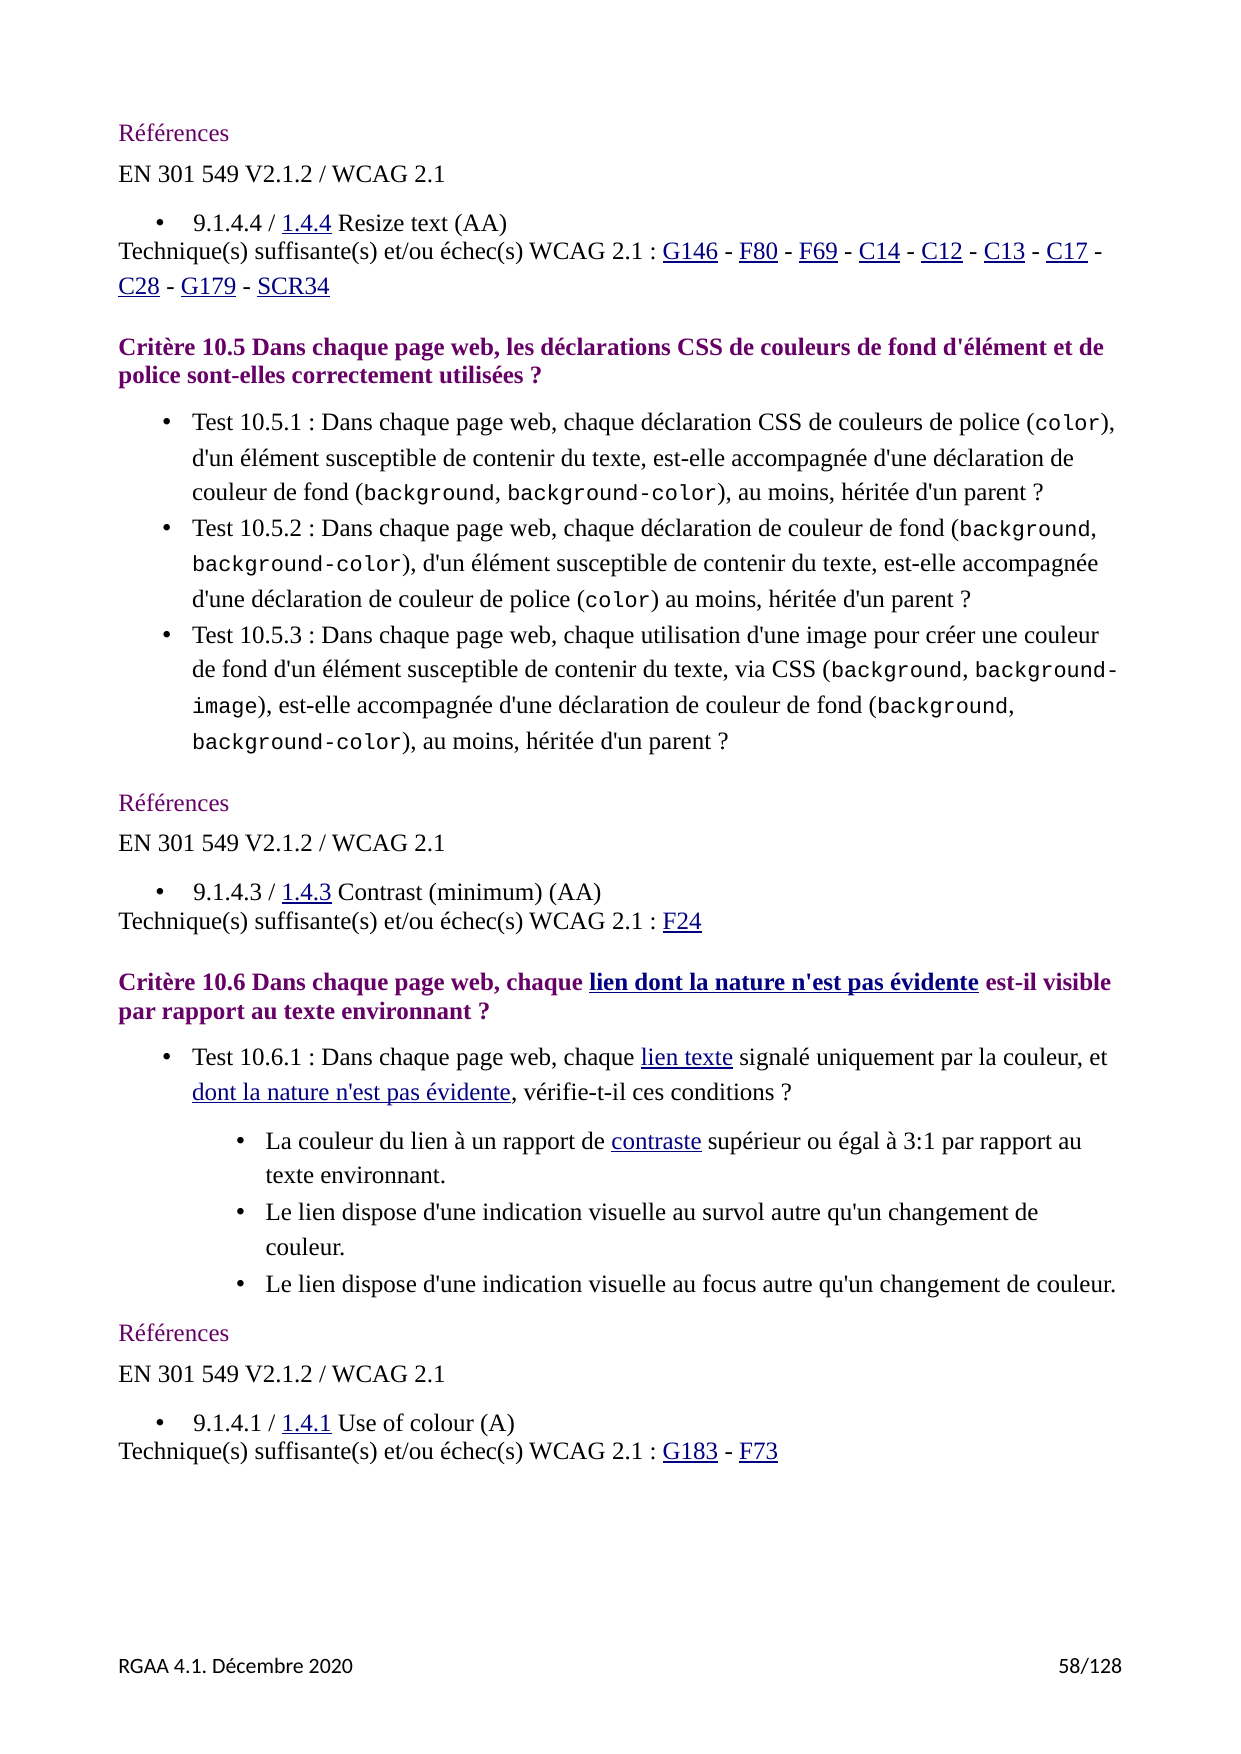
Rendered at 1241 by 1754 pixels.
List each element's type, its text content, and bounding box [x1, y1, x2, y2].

text EN 301 549 V2.1.2 / WCAG 2.1 [118, 1359, 1122, 1387]
subtitle Références [118, 118, 1122, 147]
subtitle Critère 10.6 Dans chaque page web, chaque lien dont la nature n'est pas évidente est-il visible par rapport au texte environnant ? [118, 967, 1122, 1024]
subtitle Références [118, 1318, 1122, 1347]
list La couleur du lien à un rapport de contraste supérieur ou égal à 3:1 par rapport au texte environnant. [236, 1126, 1122, 1189]
subtitle Critère 10.5 Dans chaque page web, les déclarations CSS de couleurs de fond d'élément et de police sont-elles correctement utilisées ? [118, 332, 1122, 389]
list 9.1.4.3 / 1.4.3 Contrast (minimum) (AA) [156, 877, 1122, 906]
text EN 301 549 V2.1.2 / WCAG 2.1 [118, 159, 1122, 187]
text Technique(s) suffisante(s) et/ou échec(s) WCAG 2.1 : G183 - F73 [118, 1436, 1122, 1465]
list Test 10.5.2 : Dans chaque page web, chaque déclaration de couleur de fond (background, background-color), d'un élément susceptible de contenir du texte, est-elle accompagnée d'une déclaration de couleur de police (color) au moins, héritée d'un parent ? [162, 513, 1122, 614]
list Le lien dispose d'une indication visuelle au survol autre qu'un changement de couleur. [236, 1197, 1122, 1261]
list 9.1.4.1 / 1.4.1 Use of colour (A) [156, 1408, 1122, 1436]
list Test 10.6.1 : Dans chaque page web, chaque lien texte signalé uniquement par la couleur, et dont la nature n'est pas évidente, vérifie-t-il ces conditions ? [162, 1042, 1122, 1106]
text EN 301 549 V2.1.2 / WCAG 2.1 [118, 828, 1122, 857]
subtitle Références [118, 788, 1122, 817]
list Test 10.5.3 : Dans chaque page web, chaque utilisation d'une image pour créer une couleur de fond d'un élément susceptible de contenir du texte, via CSS (background, background-image), est-elle accompagnée d'une déclaration de couleur de fond (background, background-color), au moins, héritée d'un parent ? [162, 620, 1122, 756]
list 9.1.4.4 / 1.4.4 Resize text (AA) [156, 208, 1122, 236]
text Technique(s) suffisante(s) et/ou échec(s) WCAG 2.1 : F24 [118, 906, 1122, 935]
list Test 10.5.1 : Dans chaque page web, chaque déclaration CSS de couleurs de police (color), d'un élément susceptible de contenir du texte, est-elle accompagnée d'une déclaration de couleur de fond (background, background-color), au moins, héritée d'un parent ? [162, 407, 1122, 507]
list Le lien dispose d'une indication visuelle au focus autre qu'un changement de couleur. [236, 1269, 1122, 1298]
text Technique(s) suffisante(s) et/ou échec(s) WCAG 2.1 : G146 - F80 - F69 - C14 - C12 - C13 - C17 - C28 - G179 - SCR34 [118, 236, 1122, 300]
